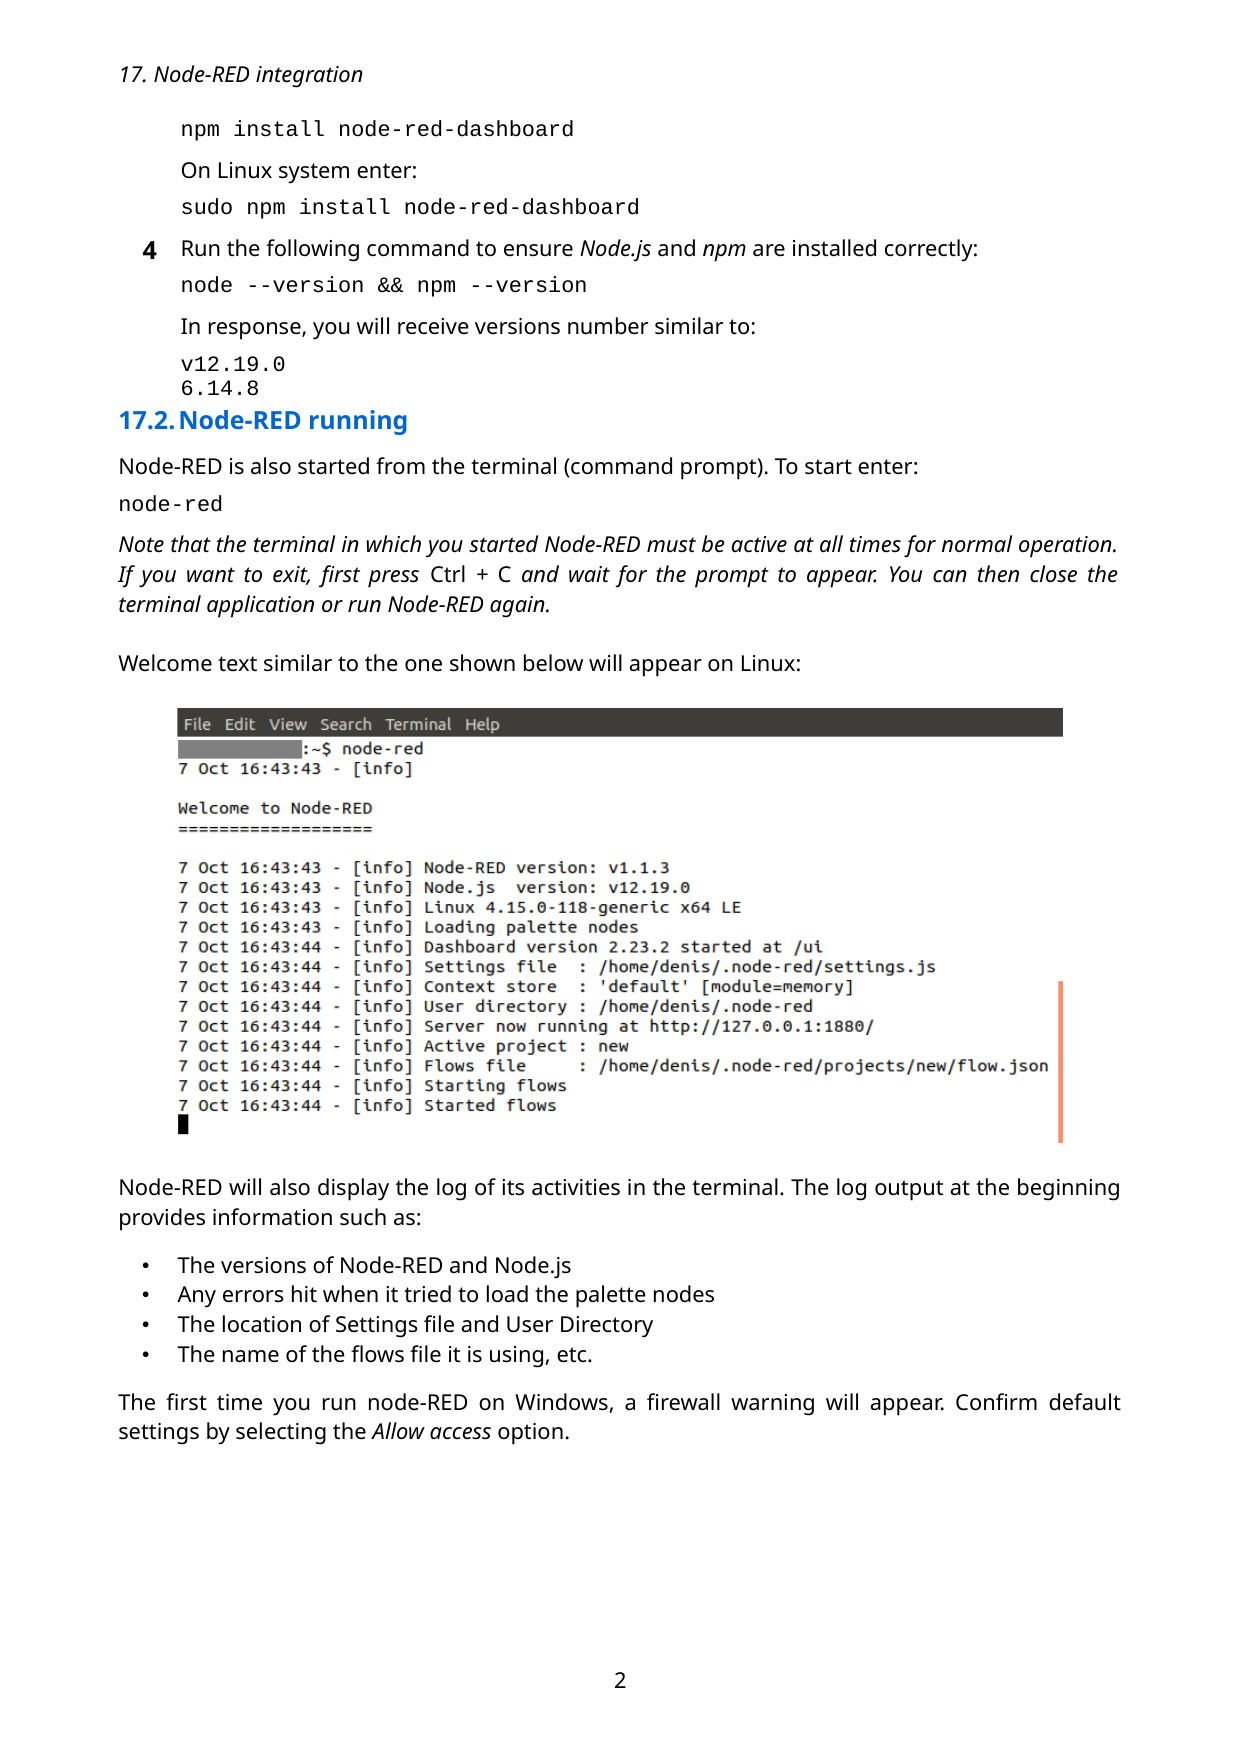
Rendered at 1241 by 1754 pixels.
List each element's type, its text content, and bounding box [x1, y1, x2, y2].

table_cell npm install node-red-dashboard On Linux system enter: sudo npm install node-red-dashboard [180, 107, 1122, 233]
list Any errors hit when it tried to load the palette nodes [142, 1279, 1110, 1309]
text Welcome text similar to the one shown below will appear on Linux: [118, 648, 1122, 678]
text Node-RED is also started from the terminal (command prompt). To start enter: [118, 451, 1122, 481]
list The location of Settings file and User Directory [142, 1309, 1110, 1339]
table_cell [118, 107, 180, 233]
list The versions of Node-RED and Node.js [142, 1249, 1110, 1279]
picture [177, 708, 1063, 1143]
text Note that the terminal in which you started Node-RED must be active at all times for normal operation. If you want to exit, first press Ctrl + C and wait for the prompt to appear. You can then close the terminal application or run Node-RED again. [118, 529, 1122, 619]
text The first time you run node-RED on Windows, a firewall warning will appear. Confirm default settings by selecting the Allow access option. [118, 1386, 1122, 1446]
text Node-RED will also display the log of its activities in the terminal. The log output at the beginning provides information such as: [118, 1172, 1122, 1232]
list The name of the flows file it is using, etc. [142, 1339, 1110, 1369]
table_cell Run the following command to ensure Node.js and npm are installed correctly: node --version && npm --version In response, you will receive versions number similar to: v12.19.0 6.14.8 [180, 233, 1122, 402]
text node-red [118, 493, 1122, 517]
table_cell 4 [118, 233, 180, 402]
subtitle Node-RED running [118, 402, 1122, 436]
